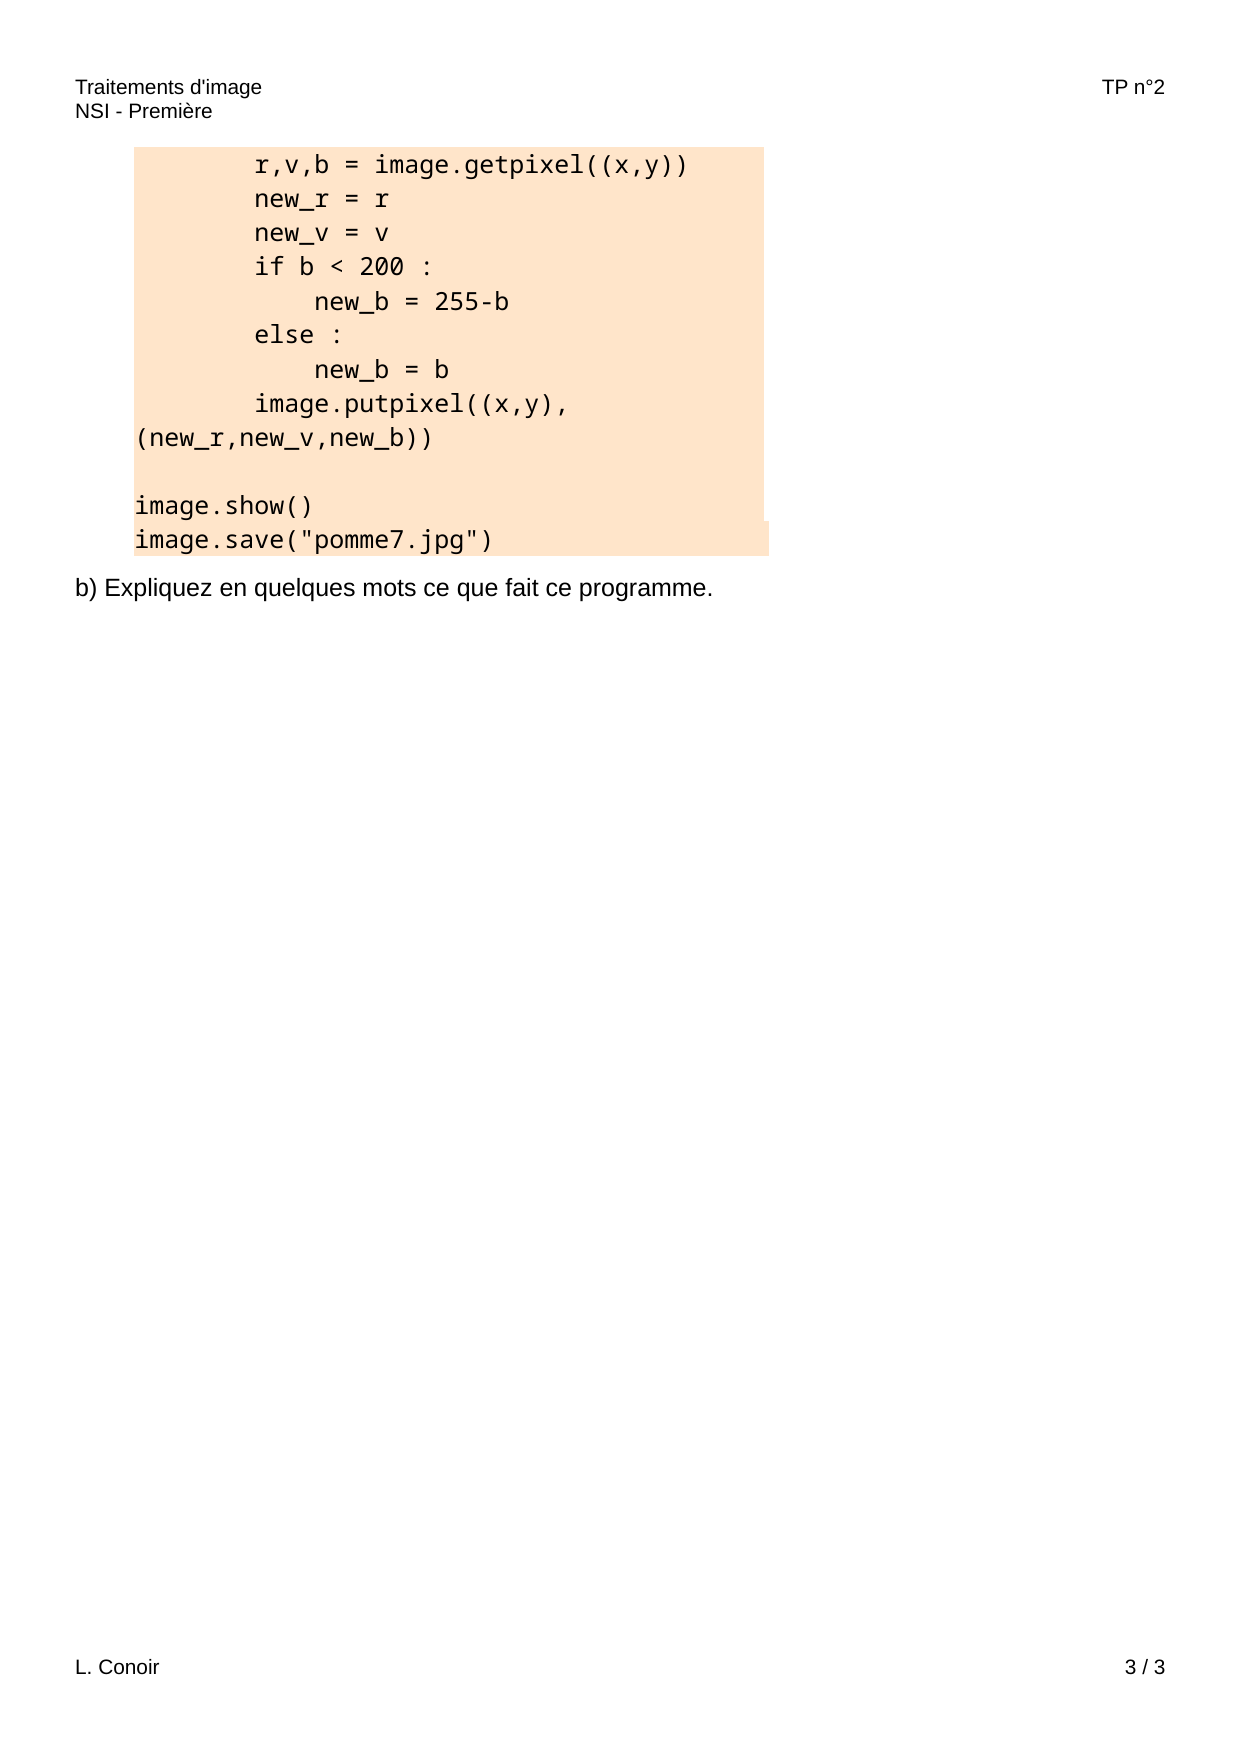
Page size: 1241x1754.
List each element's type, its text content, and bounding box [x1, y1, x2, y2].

text new_r = r [134, 181, 764, 215]
text b) Expliquez en quelques mots ce que fait ce programme. [75, 573, 1165, 602]
text r,v,b = image.getpixel((x,y)) [134, 147, 764, 181]
text image.save("pomme7.jpg") [134, 522, 769, 556]
text new_b = b [134, 351, 764, 385]
text image.putpixel((x,y),(new_r,new_v,new_b)) [134, 385, 764, 453]
text else : [134, 317, 764, 351]
text if b < 200 : [134, 249, 764, 283]
text new_v = v [134, 215, 764, 249]
text image.show() [134, 487, 764, 522]
text new_b = 255-b [134, 283, 764, 317]
